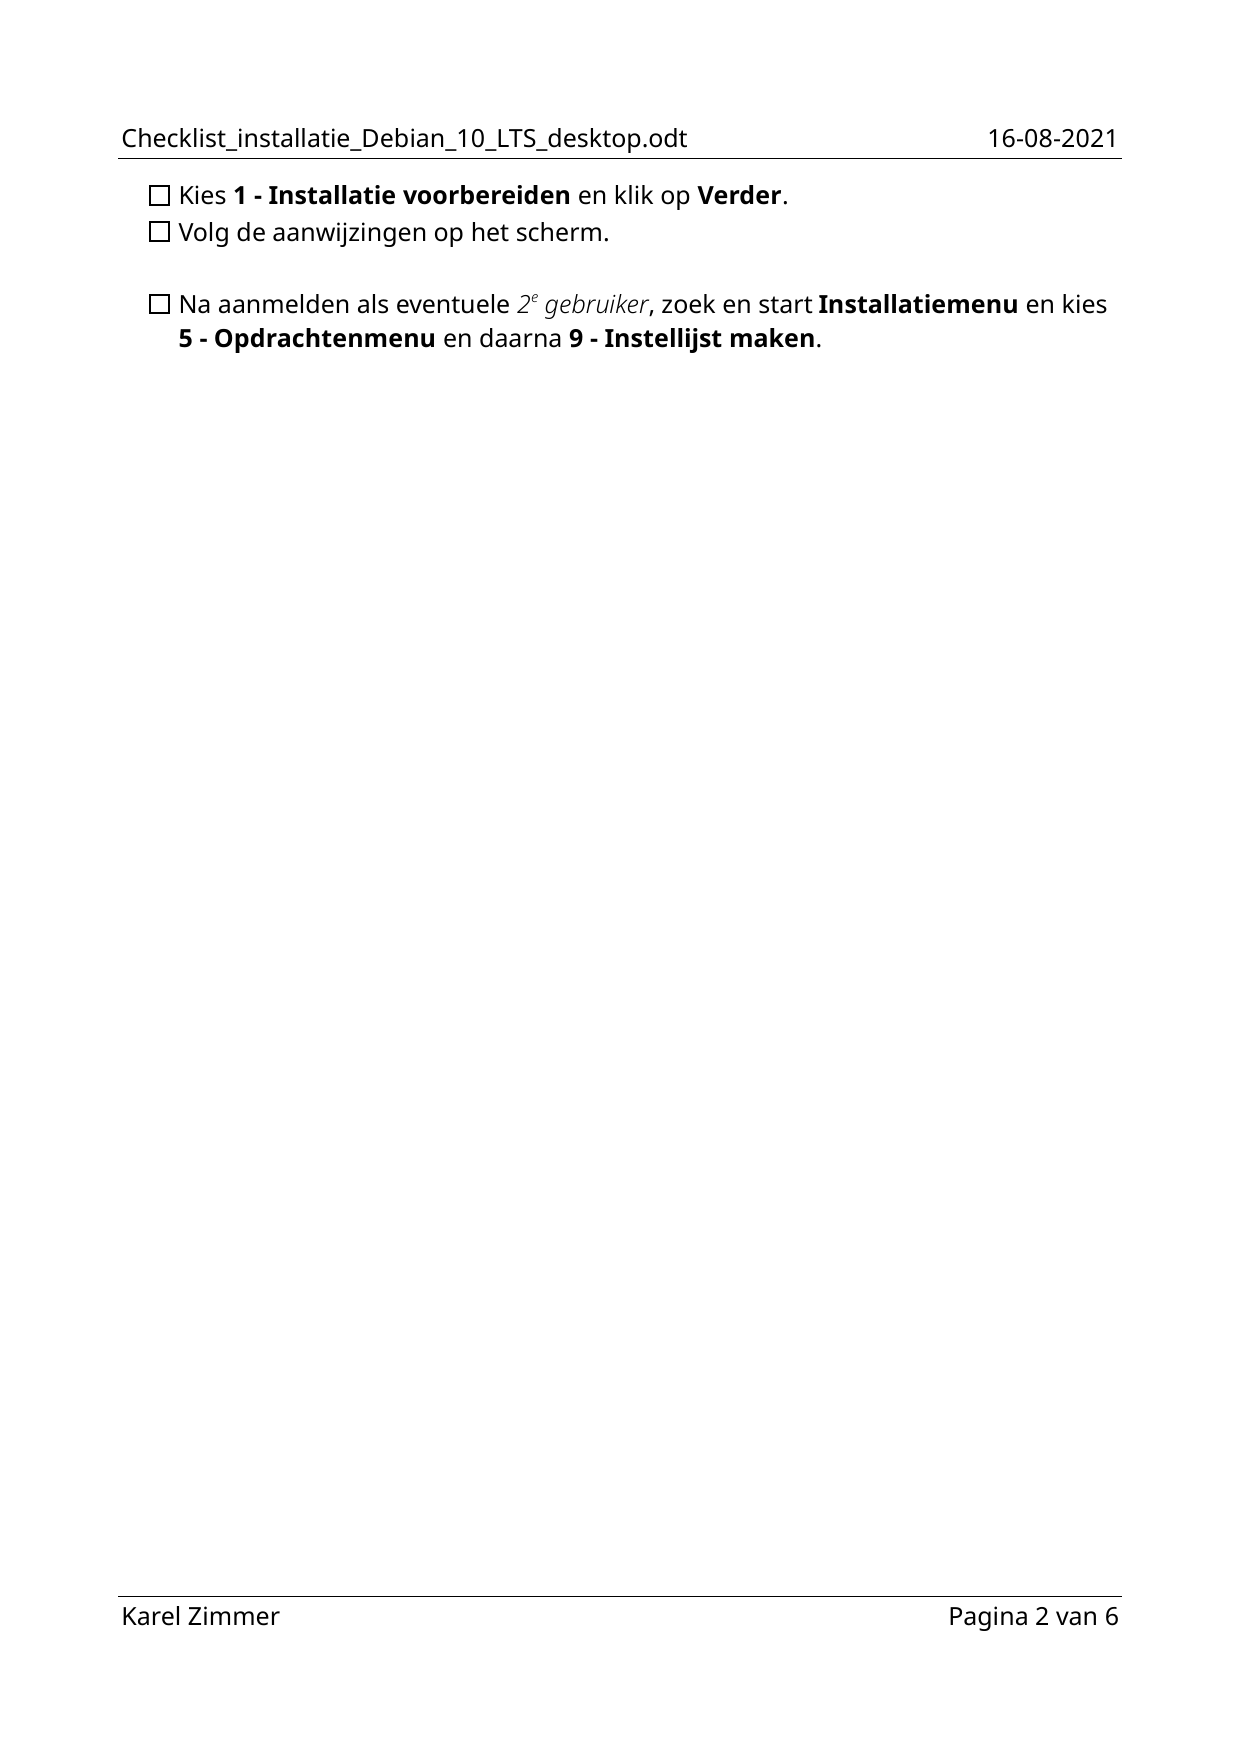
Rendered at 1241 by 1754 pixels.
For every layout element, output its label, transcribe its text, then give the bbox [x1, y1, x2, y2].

table_cell [177, 250, 1120, 286]
table_cell [141, 286, 177, 356]
table_cell [141, 250, 177, 286]
table_cell Kies 1 - Installatie voorbereiden en klik op Verder. [177, 177, 1120, 213]
table_cell Na aanmelden als eventuele 2e gebruiker, zoek en start Installatiemenu en kies 5 - Opdrachtenmenu en daarna 9 - Instellijst maken. [177, 286, 1120, 356]
table_cell Volg de aanwijzingen op het scherm. [177, 213, 1120, 249]
table_cell [141, 177, 177, 213]
table_cell [141, 213, 177, 249]
